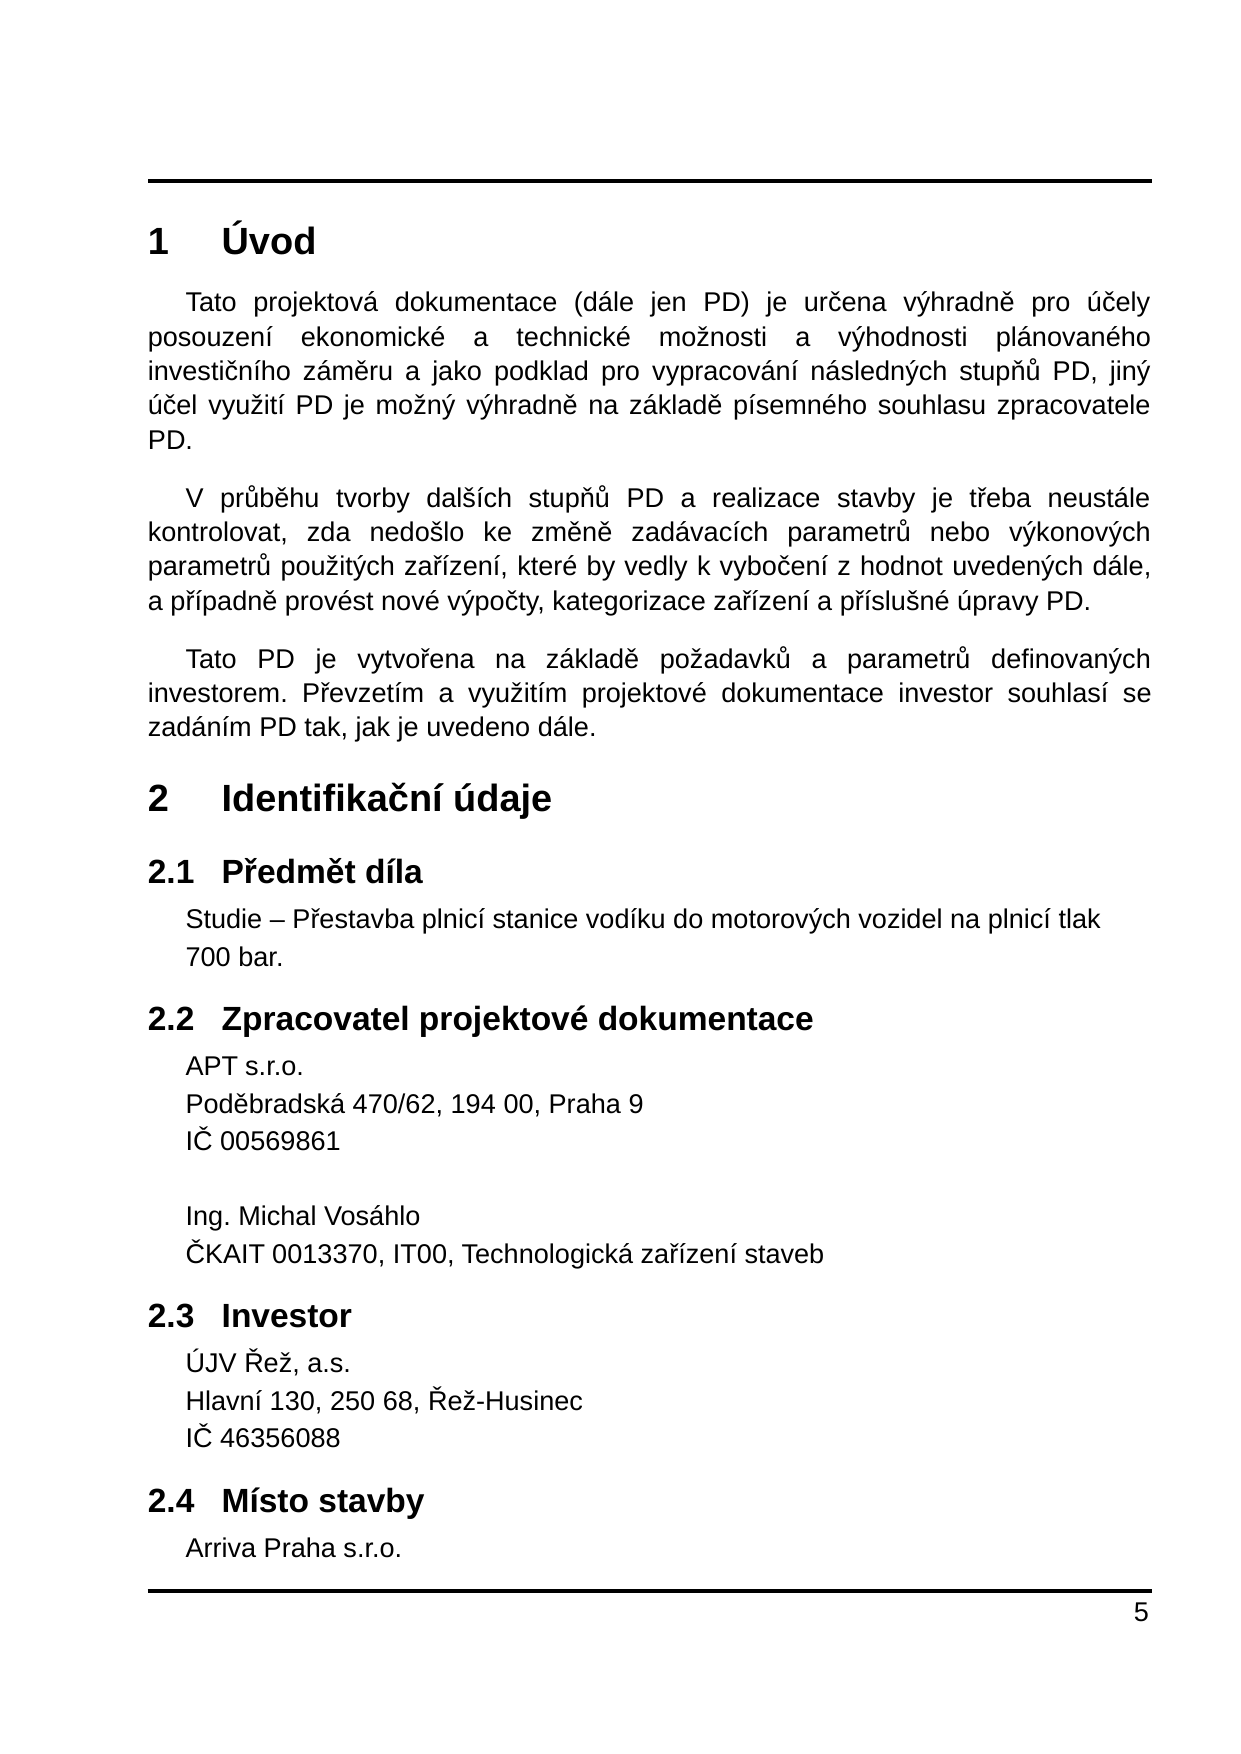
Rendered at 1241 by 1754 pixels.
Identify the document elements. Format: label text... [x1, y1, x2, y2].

subtitle Úvod [148, 218, 1152, 262]
text V průběhu tvorby dalších stupňů PD a realizace stavby je třeba neustále kontrolovat, zda nedošlo ke změně zadávacích parametrů nebo výkonových parametrů použitých zařízení, které by vedly k vybočení z hodnot uvedených dále, a případně provést nové výpočty, kategorizace zařízení a příslušné úpravy PD. [148, 482, 1152, 616]
subtitle Identifikační údaje [148, 775, 1152, 819]
text Studie – Přestavba plnicí stanice vodíku do motorových vozidel na plnicí tlak 700 bar. [185, 903, 1152, 972]
subtitle Místo stavby [148, 1481, 1152, 1519]
text Hlavní 130, 250 68, Řež-Husinec [185, 1385, 1152, 1416]
text Ing. Michal Vosáhlo [185, 1200, 1152, 1232]
subtitle Předmět díla [148, 852, 1152, 891]
text IČ 00569861 [185, 1125, 1152, 1157]
text ÚJV Řež, a.s. [185, 1347, 1152, 1378]
subtitle Zpracovatel projektové dokumentace [148, 999, 1152, 1038]
text APT s.r.o. [185, 1050, 1152, 1082]
text Arriva Praha s.r.o. [185, 1532, 1152, 1563]
text Tato projektová dokumentace (dále jen PD) je určena výhradně pro účely posouzení ekonomické a technické možnosti a výhodnosti plánovaného investičního záměru a jako podklad pro vypracování následných stupňů PD, jiný účel využití PD je možný výhradně na základě písemného souhlasu zpracovatele PD. [148, 286, 1152, 455]
text IČ 46356088 [185, 1422, 1152, 1453]
text Tato PD je vytvořena na základě požadavků a parametrů definovaných investorem. Převzetím a využitím projektové dokumentace investor souhlasí se zadáním PD tak, jak je uvedeno dále. [148, 643, 1152, 743]
text ČKAIT 0013370, IT00, Technologická zařízení staveb [185, 1238, 1152, 1269]
subtitle Investor [148, 1296, 1152, 1335]
text Poděbradská 470/62, 194 00, Praha 9 [185, 1088, 1152, 1119]
